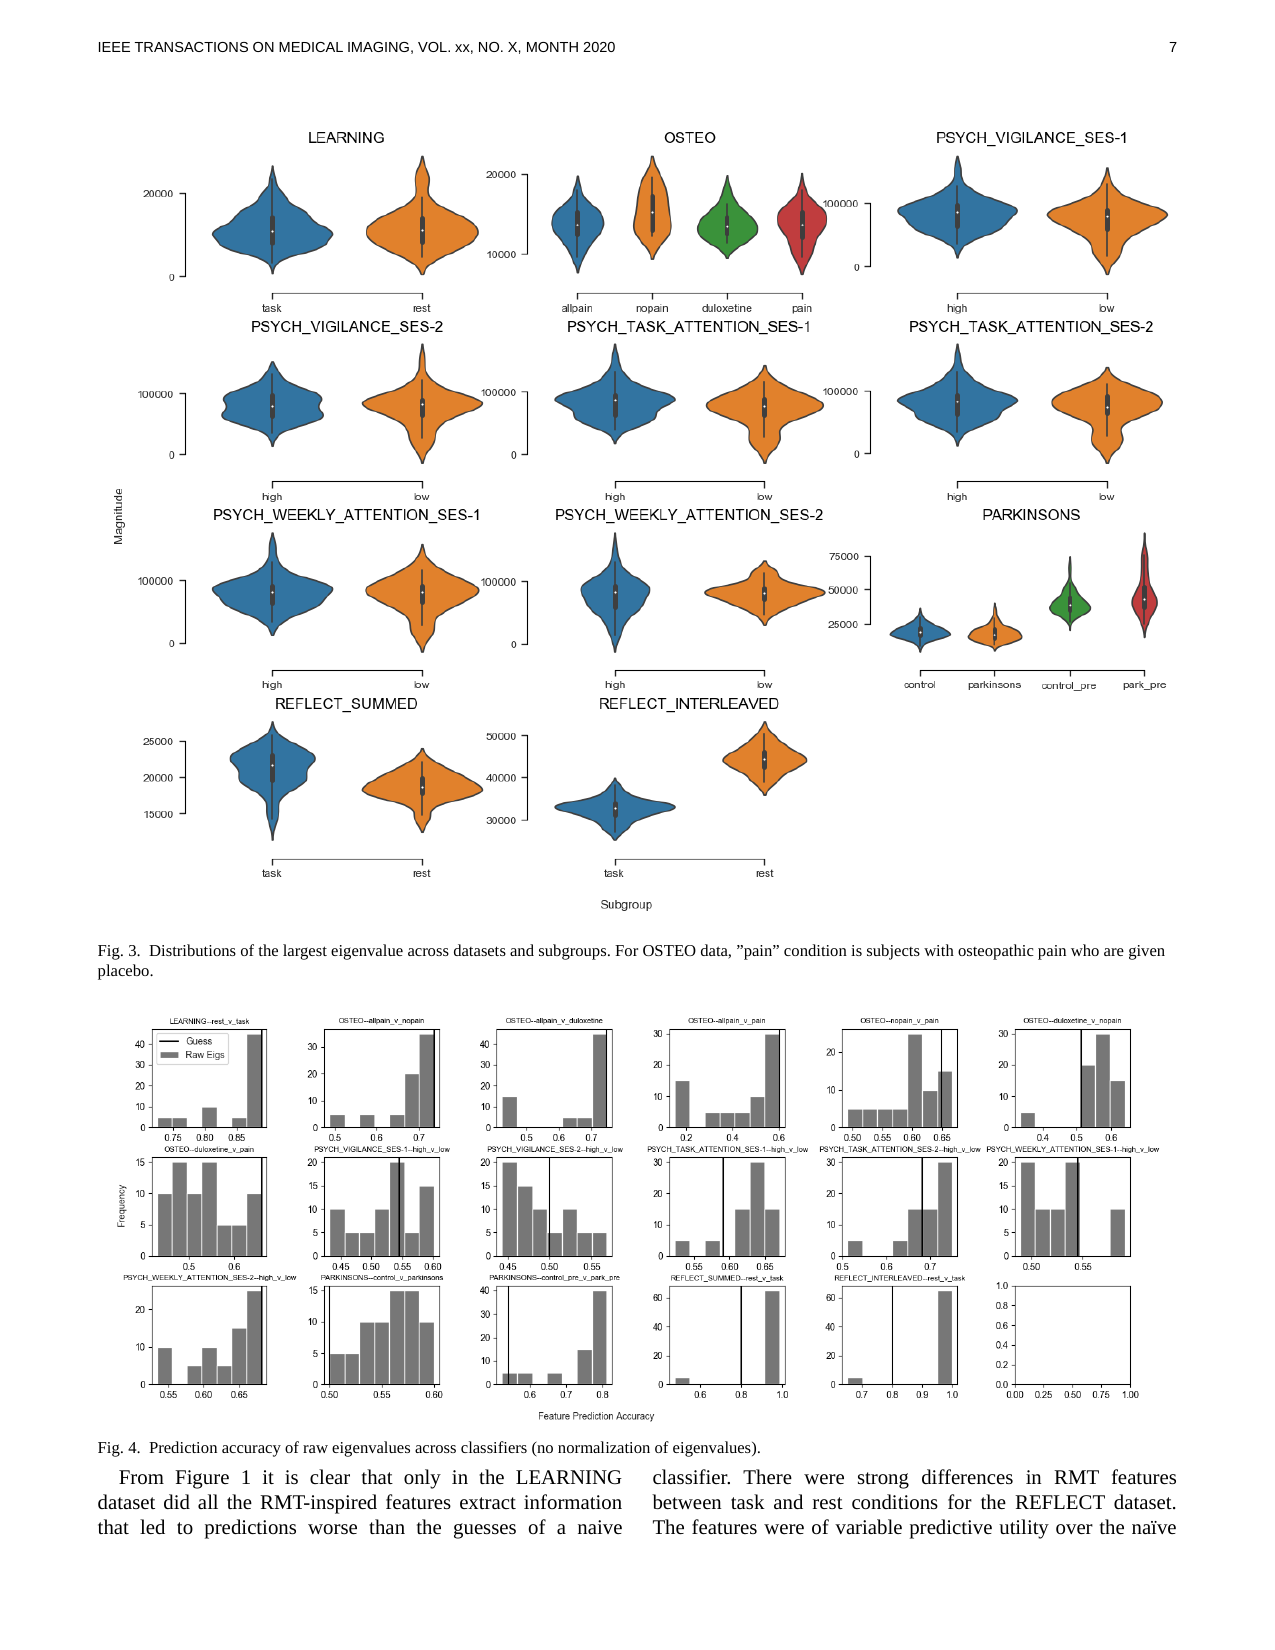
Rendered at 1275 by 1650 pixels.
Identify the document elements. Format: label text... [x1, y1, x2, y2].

text From Figure 1 it is clear that only in the LEARNING dataset did all the RMT-inspired features extract information that led to predictions worse than the guesses of a naive [97, 1464, 623, 1539]
picture [97, 1001, 1178, 1435]
text classifier. There were strong differences in RMT features between task and rest conditions for the REFLECT dataset. The features were of variable predictive utility over the naïve [652, 1464, 1178, 1539]
picture [97, 120, 1178, 938]
text Fig. 3. Distributions of the largest eigenvalue across datasets and subgroups. For OSTEO data, ”pain” condition is subjects with osteopathic pain who are given placebo. [97, 938, 1178, 979]
text Fig. 4. Prediction accuracy of raw eigenvalues across classifiers (no normalization of eigenvalues). [97, 1435, 1178, 1457]
